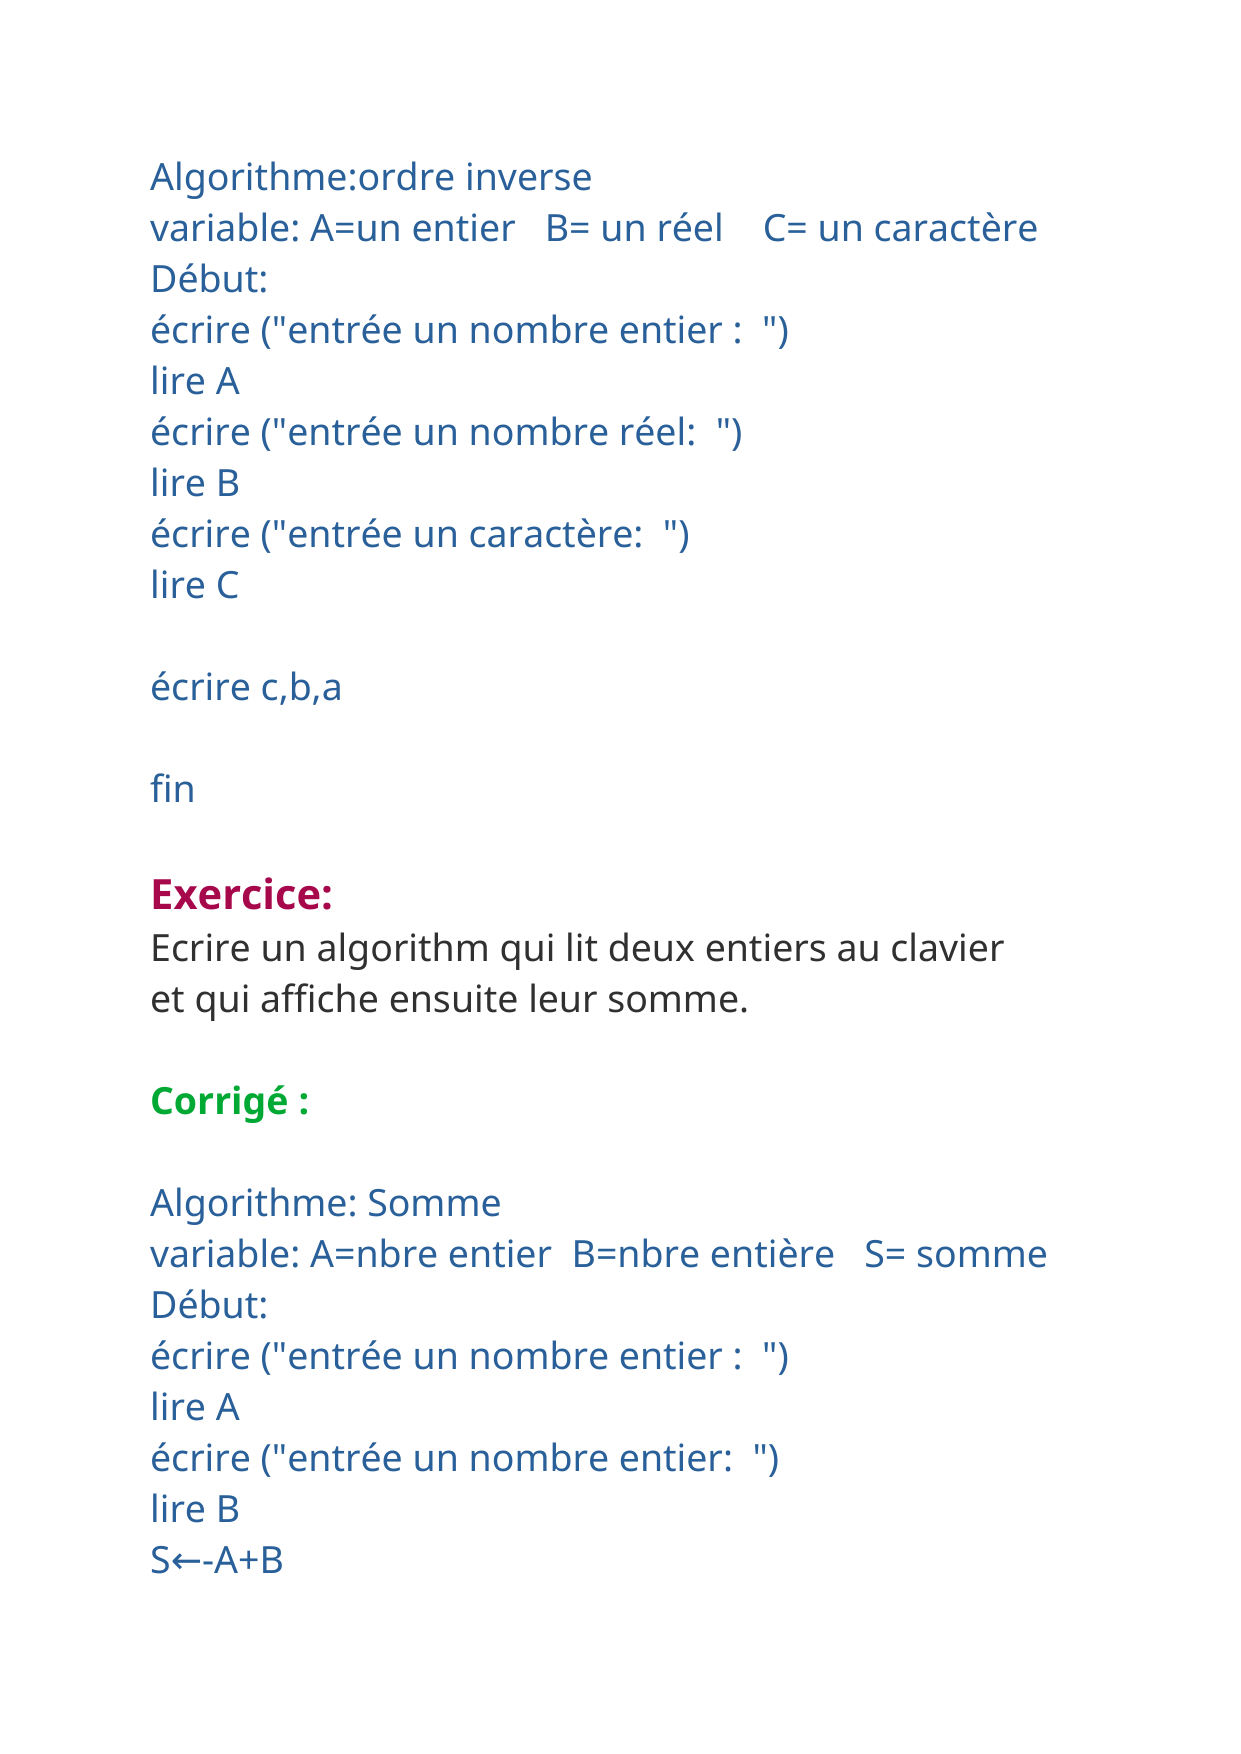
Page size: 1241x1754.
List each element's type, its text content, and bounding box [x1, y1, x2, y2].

text écrire ("entrée un nombre réel: ") [150, 405, 1090, 456]
text et qui affiche ensuite leur somme. [150, 972, 1090, 1023]
text écrire ("entrée un nombre entier : ") [150, 1330, 1090, 1381]
text Exercice: [150, 864, 1090, 921]
text Ecrire un algorithm qui lit deux entiers au clavier [150, 921, 1090, 972]
text lire A [150, 354, 1090, 405]
text Algorithme: Somme [150, 1177, 1090, 1228]
text écrire c,b,a [150, 660, 1090, 711]
text lire B [150, 1483, 1090, 1534]
text écrire ("entrée un nombre entier: ") [150, 1432, 1090, 1483]
text Début: [150, 252, 1090, 303]
text lire C [150, 558, 1090, 609]
text S←-A+B [150, 1534, 1090, 1585]
text écrire ("entrée un nombre entier : ") [150, 303, 1090, 354]
text écrire ("entrée un caractère: ") [150, 507, 1090, 558]
text lire A [150, 1381, 1090, 1432]
text variable: A=nbre entier B=nbre entière S= somme [150, 1228, 1090, 1279]
text variable: A=un entier B= un réel C= un caractère [150, 201, 1090, 252]
text fin [150, 762, 1090, 813]
text Début: [150, 1279, 1090, 1330]
text lire B [150, 456, 1090, 507]
text Corrigé : [150, 1074, 1090, 1126]
text Algorithme:ordre inverse [150, 150, 1090, 201]
